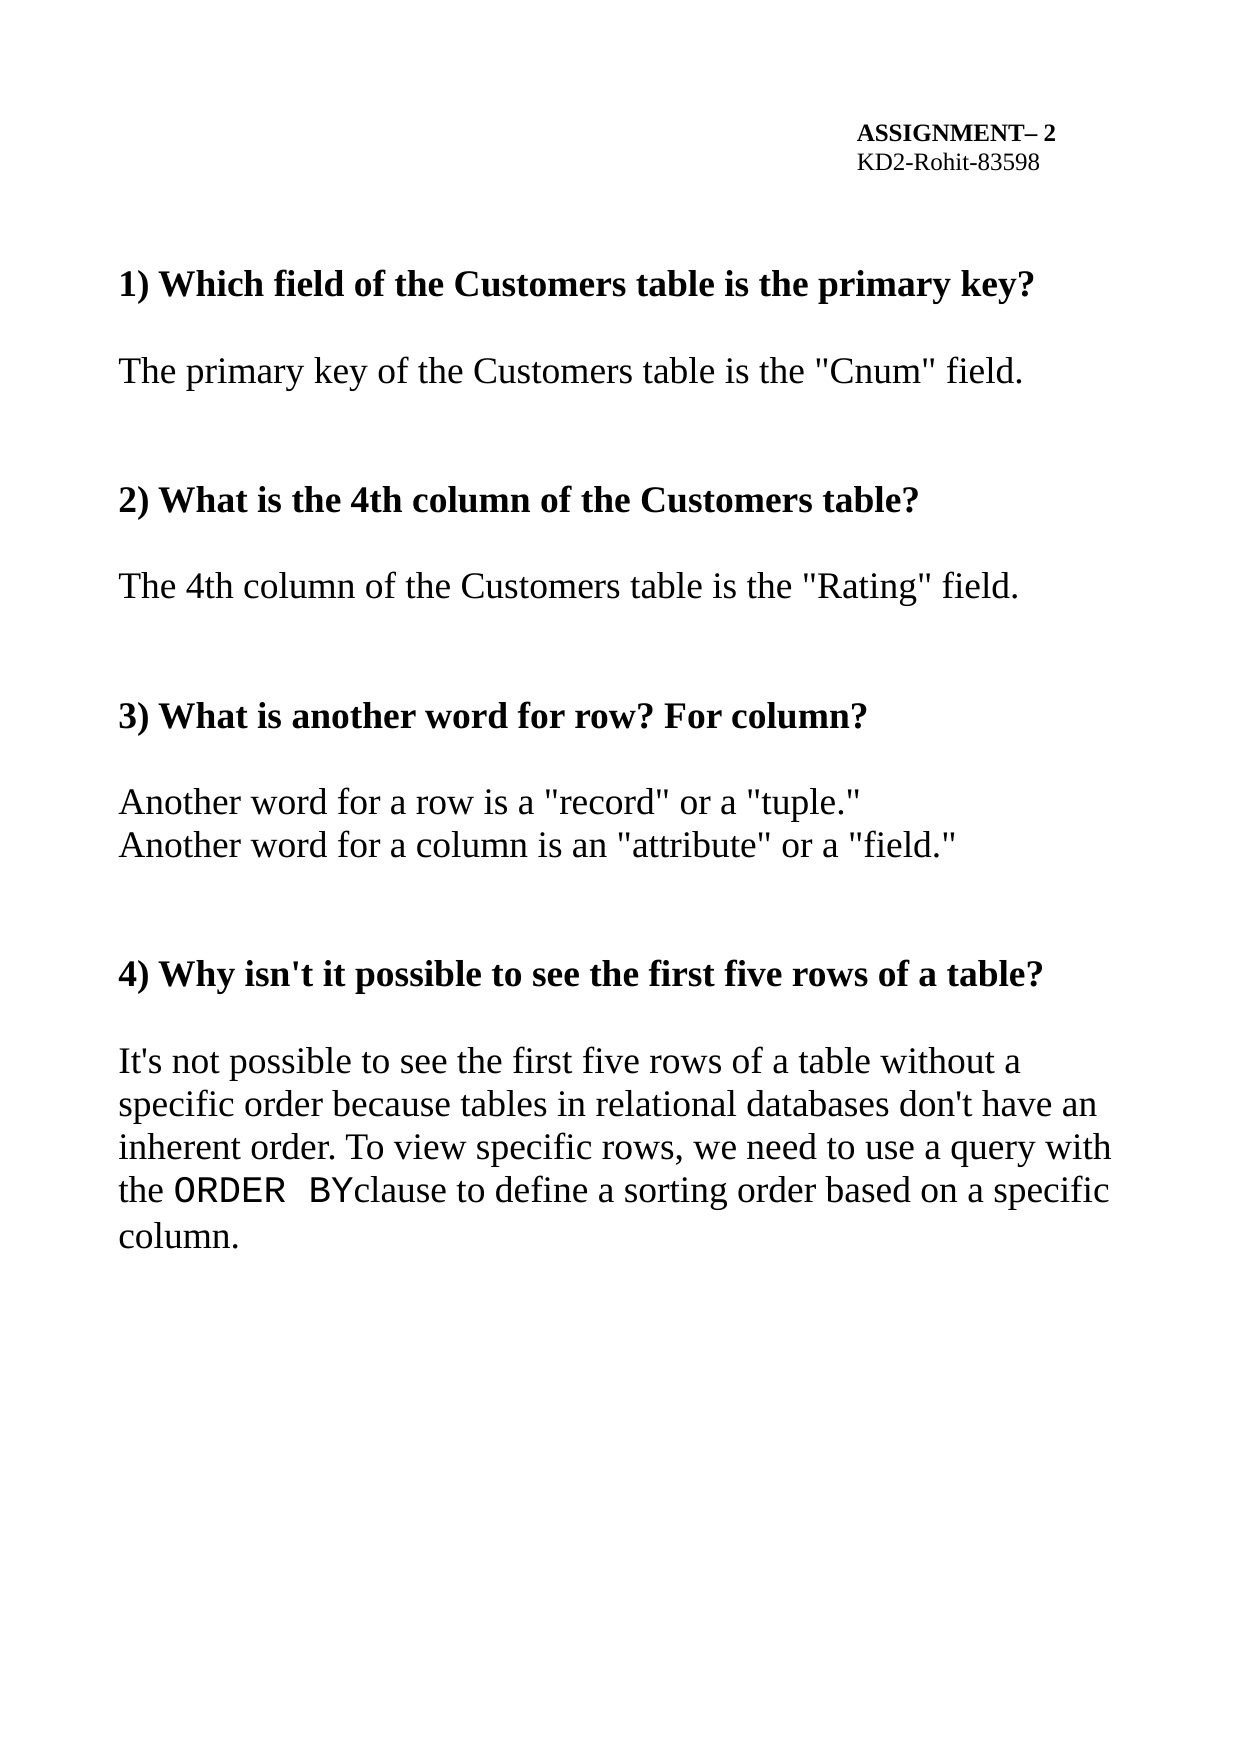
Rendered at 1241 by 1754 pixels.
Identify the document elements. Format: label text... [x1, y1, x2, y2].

text Another word for a column is an "attribute" or a "field." [118, 822, 1122, 866]
text The primary key of the Customers table is the "Cnum" field. [118, 348, 1122, 391]
text 4) Why isn't it possible to see the first five rows of a table? [118, 952, 1122, 995]
text KD2-Rohit-83598 [118, 147, 1122, 176]
text It's not possible to see the first five rows of a table without a specific order because tables in relational databases don't have an inherent order. To view specific rows, we need to use a query with the ORDER BYclause to define a sorting order based on a specific column. [118, 1038, 1122, 1257]
text Another word for a row is a "record" or a "tuple." [118, 779, 1122, 822]
text 3) What is another word for row? For column? [118, 693, 1122, 736]
text 2) What is the 4th column of the Customers table? [118, 477, 1122, 521]
text ASSIGNMENT– 2 [118, 118, 1122, 147]
text 1) Which field of the Customers table is the primary key? [118, 262, 1122, 305]
text The 4th column of the Customers table is the "Rating" field. [118, 564, 1122, 607]
